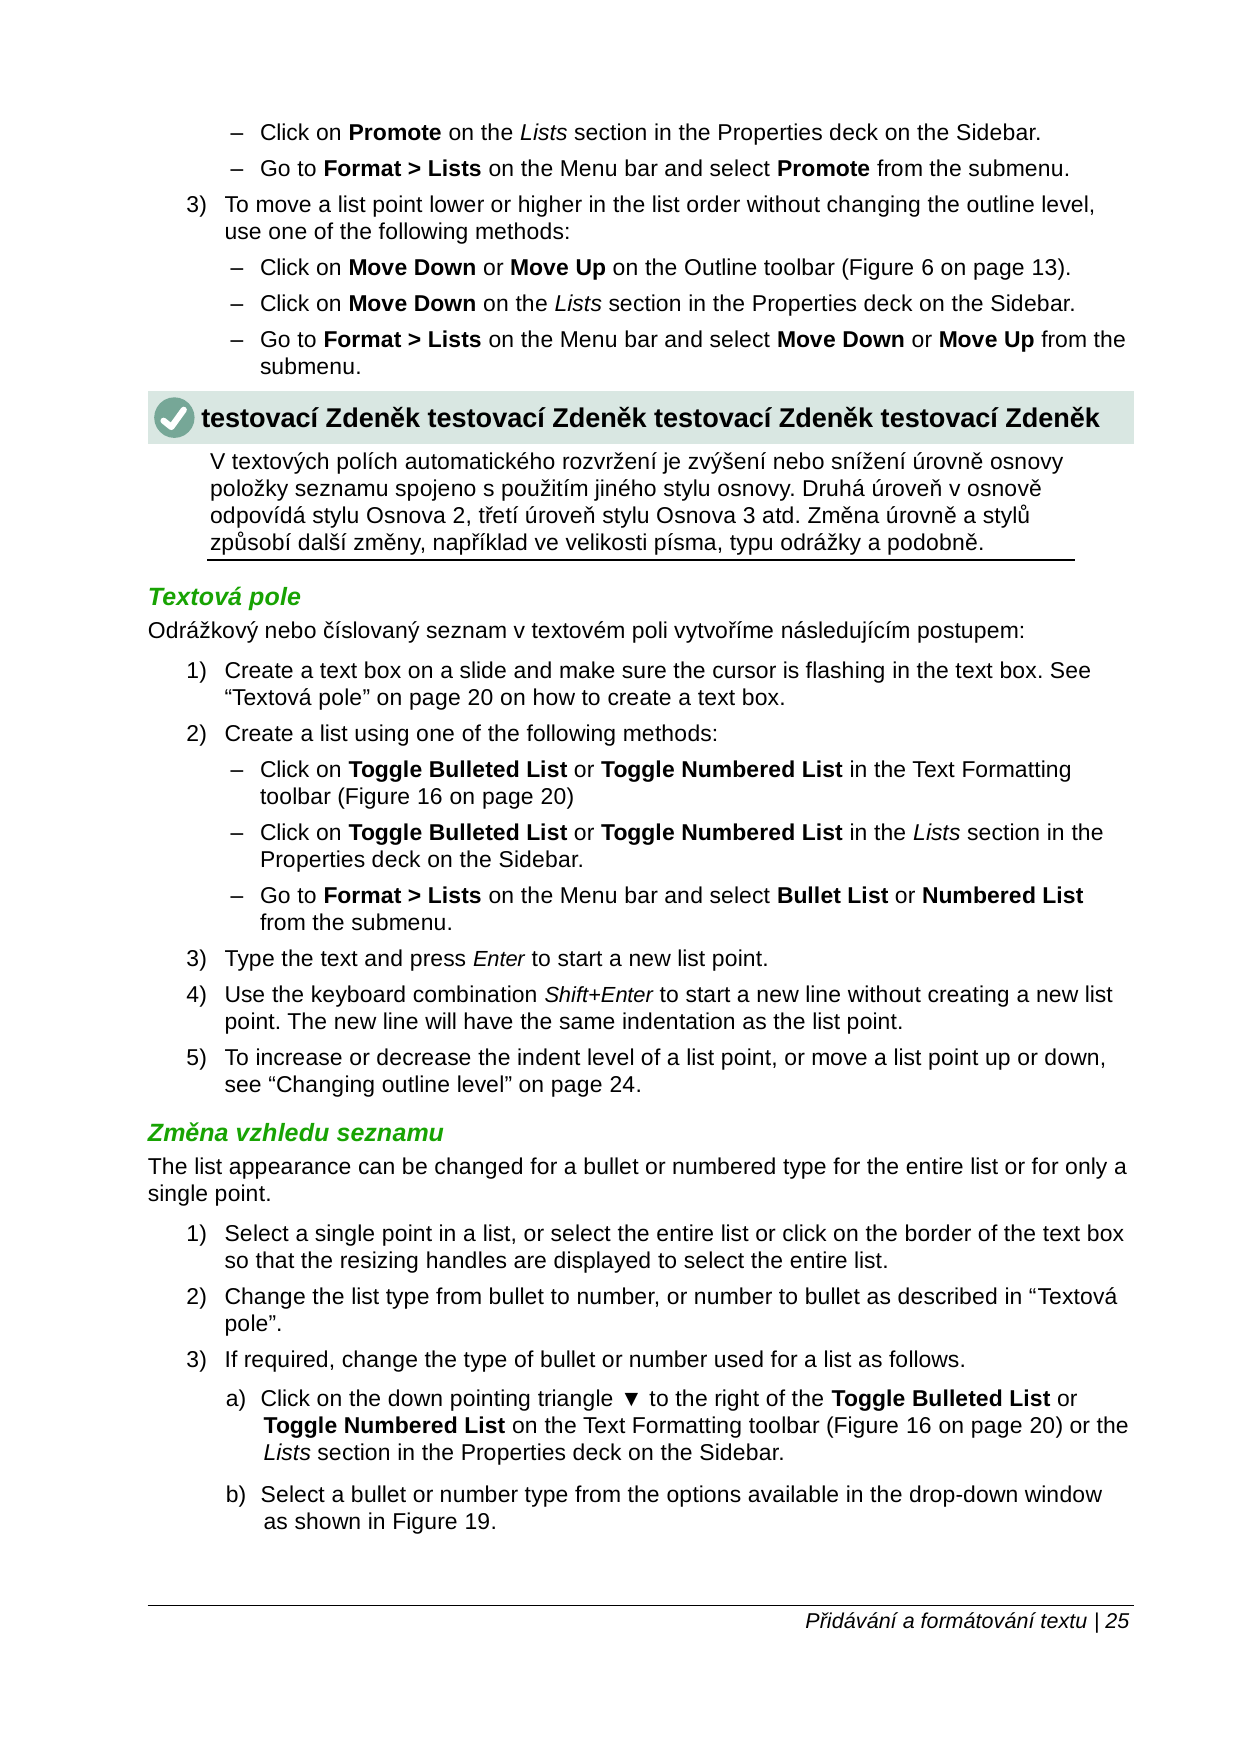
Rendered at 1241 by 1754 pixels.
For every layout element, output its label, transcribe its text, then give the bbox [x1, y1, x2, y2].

list Click on the down pointing triangle ▼ to the right of the Toggle Bulleted List or Toggle Numbered List on the Text Formatting toolbar (Figure 16 on page 17) or the Lists section in the Properties deck on the Sidebar. [223, 1381, 1134, 1468]
text V textových polích automatického rozvržení je zvýšení nebo snížení úrovně osnovy položky seznamu spojeno s použitím jiného stylu osnovy. Druhá úroveň v osnově odpovídá stylu Osnova 2, třetí úroveň stylu Osnova 3 atd. Změna úrovně a stylů způsobí další změny, například ve velikosti písma, typu odrážky a podobně. [207, 444, 1075, 559]
list Click on Toggle Bulleted List or Toggle Numbered List in the Lists section in the Properties deck on the Sidebar. [230, 818, 1134, 872]
list If required, change the type of bullet or number used for a list as follows. [207, 1345, 1134, 1372]
list To increase or decrease the indent level of a list point, or move a list point up or down, see “Changing outline level” on page 21. [207, 1043, 1134, 1097]
list Go to Format > Lists on the Menu bar and select Bullet List or Numbered List from the submenu. [230, 881, 1134, 935]
list Click on Promote on the Lists section in the Properties deck on the Sidebar. [230, 118, 1134, 145]
list Go to Format > Lists on the Menu bar and select Move Down or Move Up from the submenu. [230, 325, 1134, 379]
subtitle testovací Zdeněk testovací Zdeněk testovací Zdeněk testovací Zdeněk [148, 391, 1134, 444]
list Go to Format > Lists on the Menu bar and select Promote from the submenu. [230, 154, 1134, 181]
list Select a bullet or number type from the options available in the drop-down window as shown in Figure 19. [223, 1477, 1134, 1537]
list To move a list point lower or higher in the list order without changing the outline level, use one of the following methods: [207, 190, 1134, 244]
list Use the keyboard combination Shift+Enter to start a new line without creating a new list point. The new line will have the same indentation as the list point. [207, 980, 1134, 1034]
list Click on Move Down or Move Up on the Outline toolbar (Figure 6 on page 11). [230, 253, 1134, 280]
text Odrážkový nebo číslovaný seznam v textovém poli vytvoříme následujícím postupem: [148, 616, 1134, 643]
subtitle Textová pole [148, 581, 1134, 610]
list Create a list using one of the following methods: [207, 719, 1134, 746]
list Create a text box on a slide and make sure the cursor is flashing in the text box. See “Text boxes” on page 18 on how to create a text box. [207, 656, 1134, 710]
list Change the list type from bullet to number, or number to bullet as described in “Text boxes”. [207, 1282, 1134, 1337]
list Click on Move Down on the Lists section in the Properties deck on the Sidebar. [230, 289, 1134, 316]
list Select a single point in a list, or select the entire list or click on the border of the text box so that the resizing handles are displayed to select the entire list. [207, 1219, 1134, 1273]
subtitle Změna vzhledu seznamu [148, 1118, 1134, 1147]
text The list appearance can be changed for a bullet or numbered type for the entire list or for only a single point. [148, 1153, 1134, 1207]
list Click on Toggle Bulleted List or Toggle Numbered List in the Text Formatting toolbar (Figure 16 on page 17) [230, 755, 1134, 809]
list Type the text and press Enter to start a new list point. [207, 944, 1134, 971]
